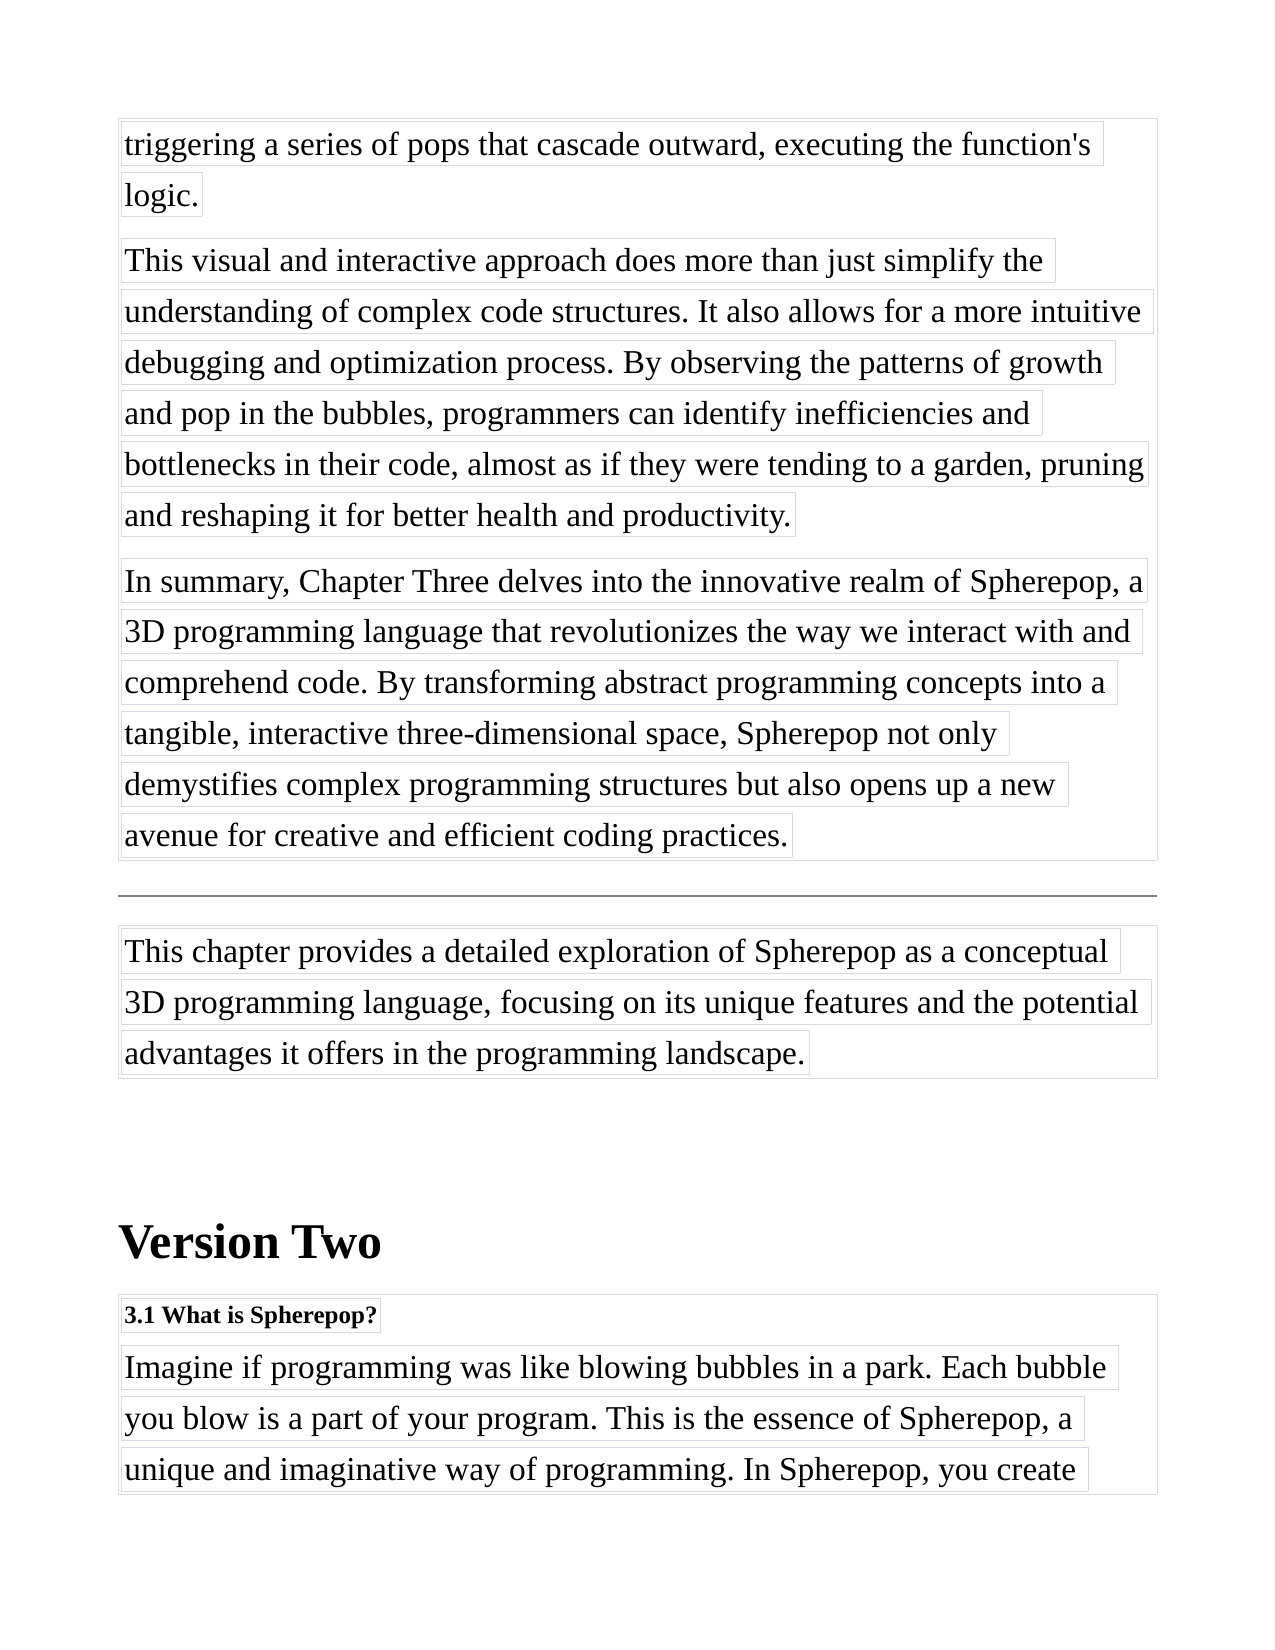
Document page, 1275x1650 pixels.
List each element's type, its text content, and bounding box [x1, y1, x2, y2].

text Imagine if programming was like blowing bubbles in a park. Each bubble you blow is a part of your program. This is the essence of Spherepop, a unique and imaginative way of programming. In Spherepop, you create [119, 1342, 1157, 1494]
text This chapter provides a detailed exploration of Spherepop as a conceptual 3D programming language, focusing on its unique features and the potential advantages it offers in the programming landscape. [119, 926, 1157, 1078]
text This visual and interactive approach does more than just simplify the understanding of complex code structures. It also allows for a more intuitive debugging and optimization process. By observing the patterns of growth and pop in the bubbles, programmers can identify inefficiencies and bottlenecks in their code, almost as if they were tending to a garden, pruning and reshaping it for better health and productivity. [119, 234, 1157, 537]
text In summary, Chapter Three delves into the innovative realm of Spherepop, a 3D programming language that revolutionizes the way we interact with and comprehend code. By transforming abstract programming concepts into a tangible, interactive three-dimensional space, Spherepop not only demystifies complex programming structures but also opens up a new avenue for creative and efficient coding practices. [119, 555, 1157, 860]
subtitle 3.1 What is Spherepop? [119, 1295, 1157, 1332]
text triggering a series of pops that cascade outward, executing the function's logic. [119, 119, 1157, 216]
subtitle Version Two [118, 1212, 1157, 1269]
